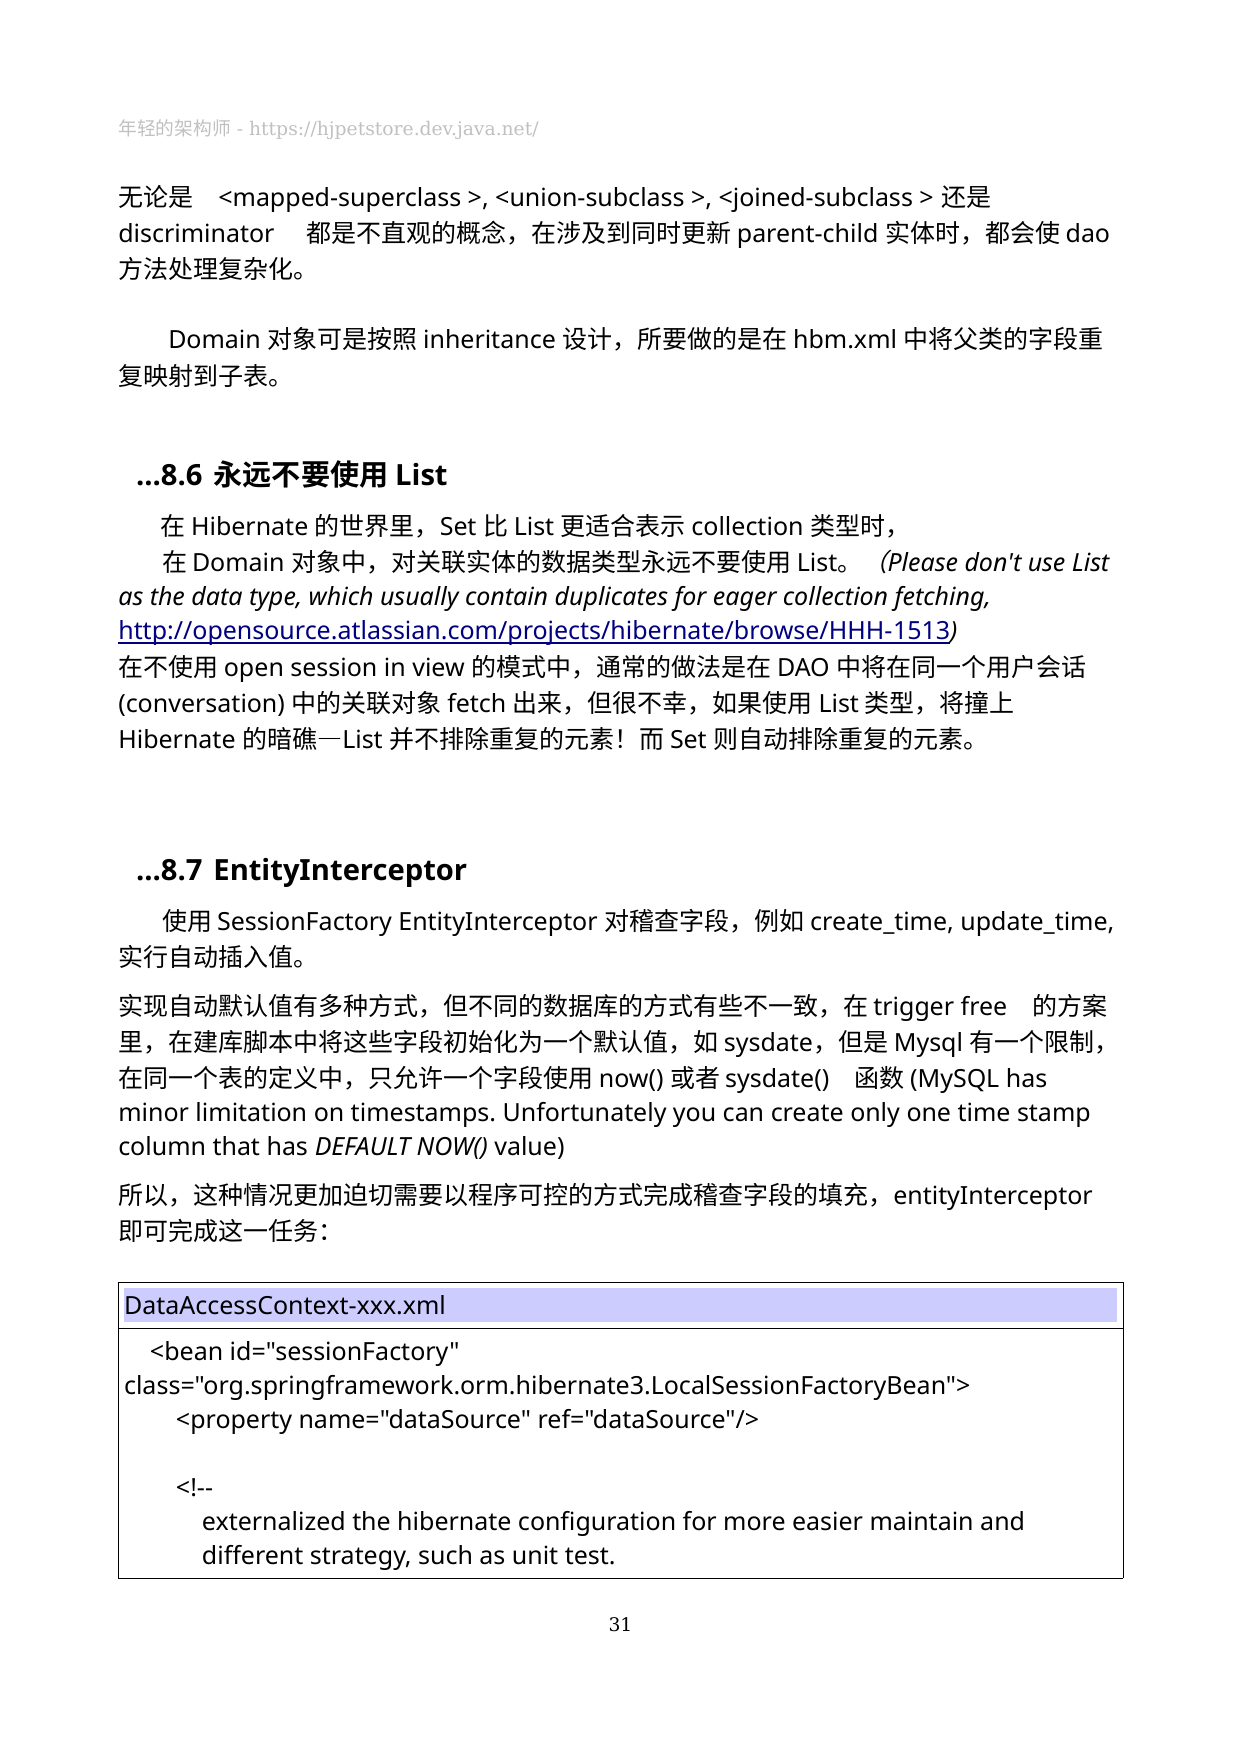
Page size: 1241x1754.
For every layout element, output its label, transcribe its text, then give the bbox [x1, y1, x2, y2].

text 在Domain 对象中，对关联实体的数据类型永远不要使用 List。（Please don't use List as the data type, which usually contain duplicates for eager collection fetching, http://opensource.atlassian.com/projects/hibernate/browse/HHH-1513) [118, 543, 1122, 647]
table_header DataAccessContext-xxx.xml [119, 1283, 1123, 1328]
text 在不使用 open session in view 的模式中，通常的做法是在 DAO 中将在同一个用户会话 (conversation) 中的关联对象 fetch 出来，但很不幸，如果使用 List类型，将撞上 Hibernate 的暗礁—List 并不排除重复的元素！而 Set 则自动排除重复的元素。 [118, 647, 1122, 756]
subtitle EntityInterceptor [136, 849, 1122, 888]
text 无论是 <mapped-superclass >, <union-subclass >, <joined-subclass > 还是 discriminator 都是不直观的概念，在涉及到同时更新 parent-child 实体时，都会使 dao 方法处理复杂化。 [118, 177, 1122, 286]
text 所以，这种情况更加迫切需要以程序可控的方式完成稽查字段的填充，entityInterceptor 即可完成这一任务： [118, 1175, 1122, 1248]
text 在 Hibernate 的世界里，Set 比 List 更适合表示 collection 类型时， [148, 506, 1122, 543]
text 实现自动默认值有多种方式，但不同的数据库的方式有些不一致，在trigger free 的方案里，在建库脚本中将这些字段初始化为一个默认值，如 sysdate，但是 Mysql 有一个限制，在同一个表的定义中，只允许一个字段使用 now() 或者sysdate() 函数 (MySQL has minor limitation on timestamps. Unfortunately you can create only one time stamp column that has DEFAULT NOW() value) [118, 986, 1122, 1163]
text 使用SessionFactory EntityInterceptor 对稽查字段，例如 create_time, update_time,实行自动插入值。 [118, 901, 1122, 973]
subtitle 永远不要使用 List [136, 451, 1122, 494]
table_cell <bean id="sessionFactory" class="org.springframework.orm.hibernate3.LocalSessionFactoryBean"> <property name="dataSource" ref="dataSource"/> <!-- externalized the hibernate configuration for more easier maintain and different strategy, such as unit test. [119, 1329, 1123, 1578]
text Domain 对象可是按照 inheritance 设计，所要做的是在 hbm.xml 中将父类的字段重复映射到子表。 [118, 320, 1122, 392]
